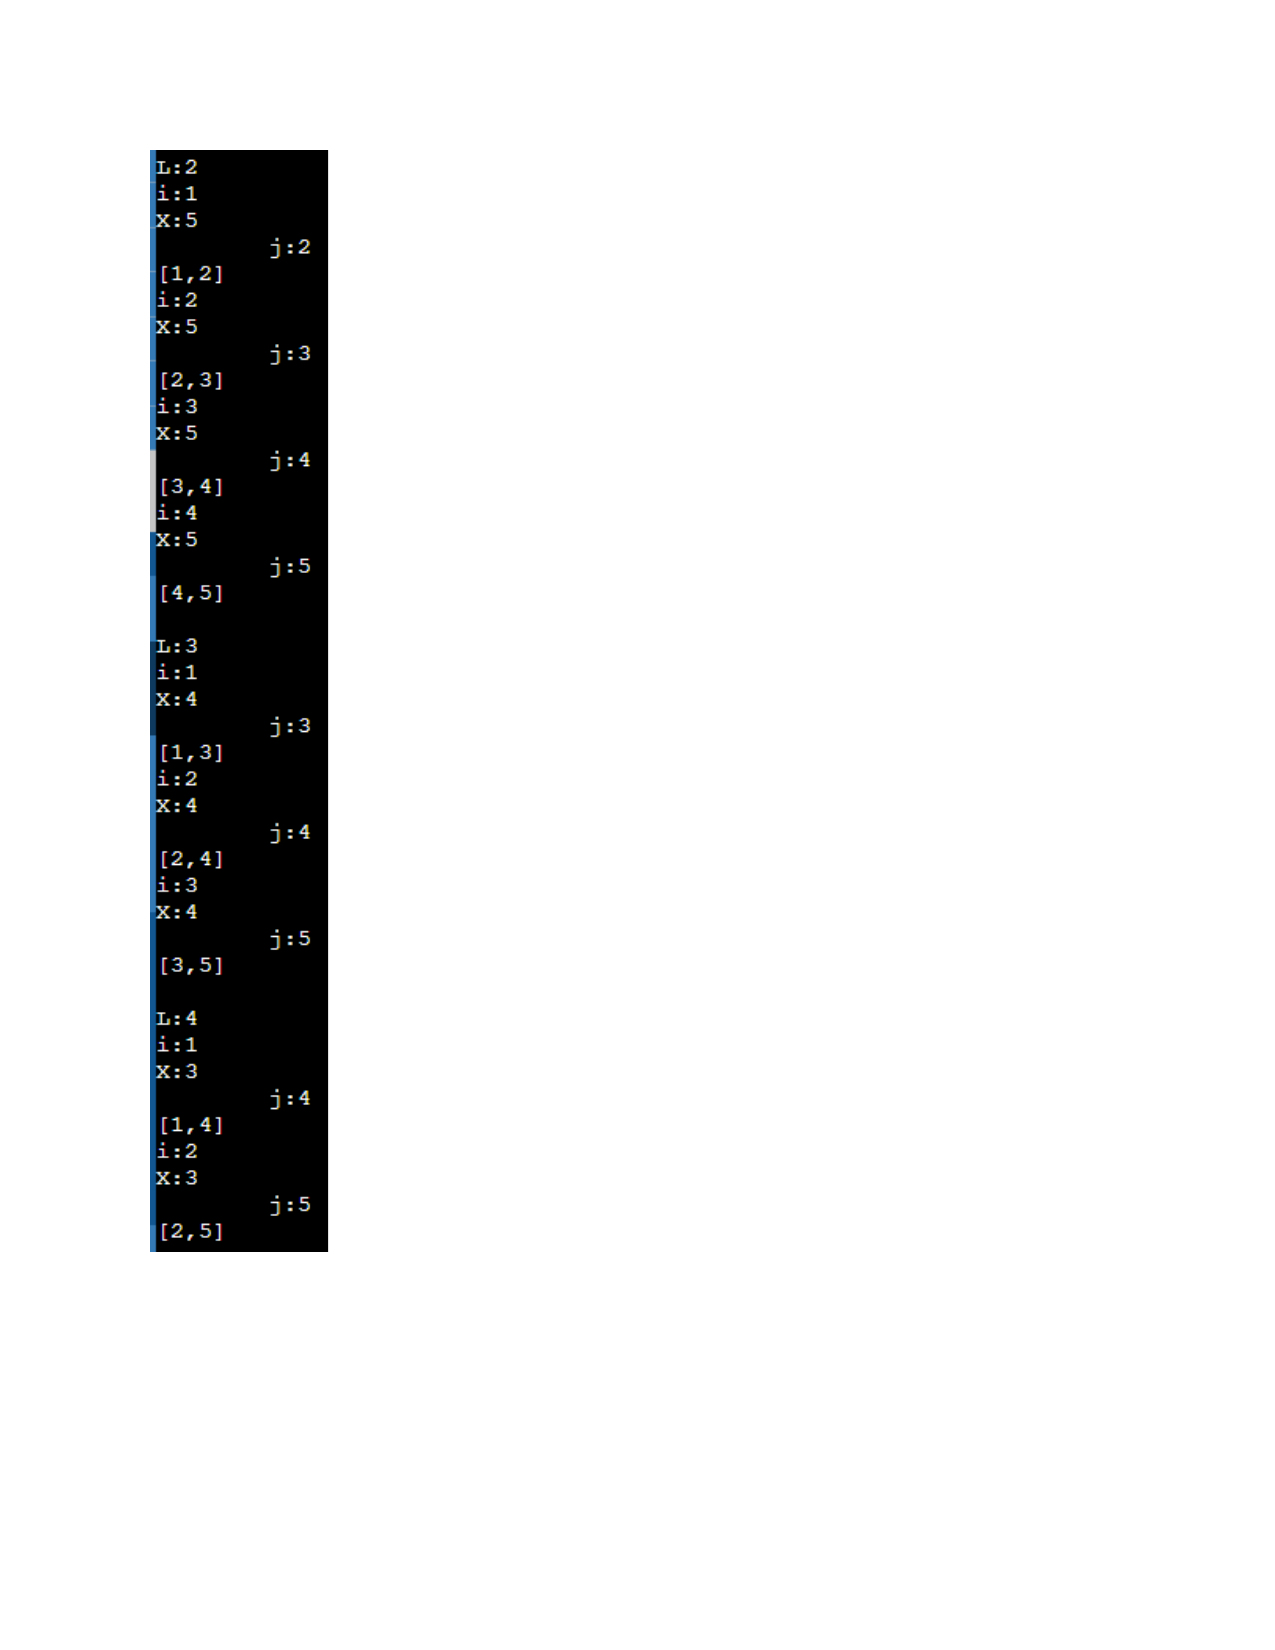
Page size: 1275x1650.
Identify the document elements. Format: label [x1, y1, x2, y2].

picture [150, 150, 329, 1252]
